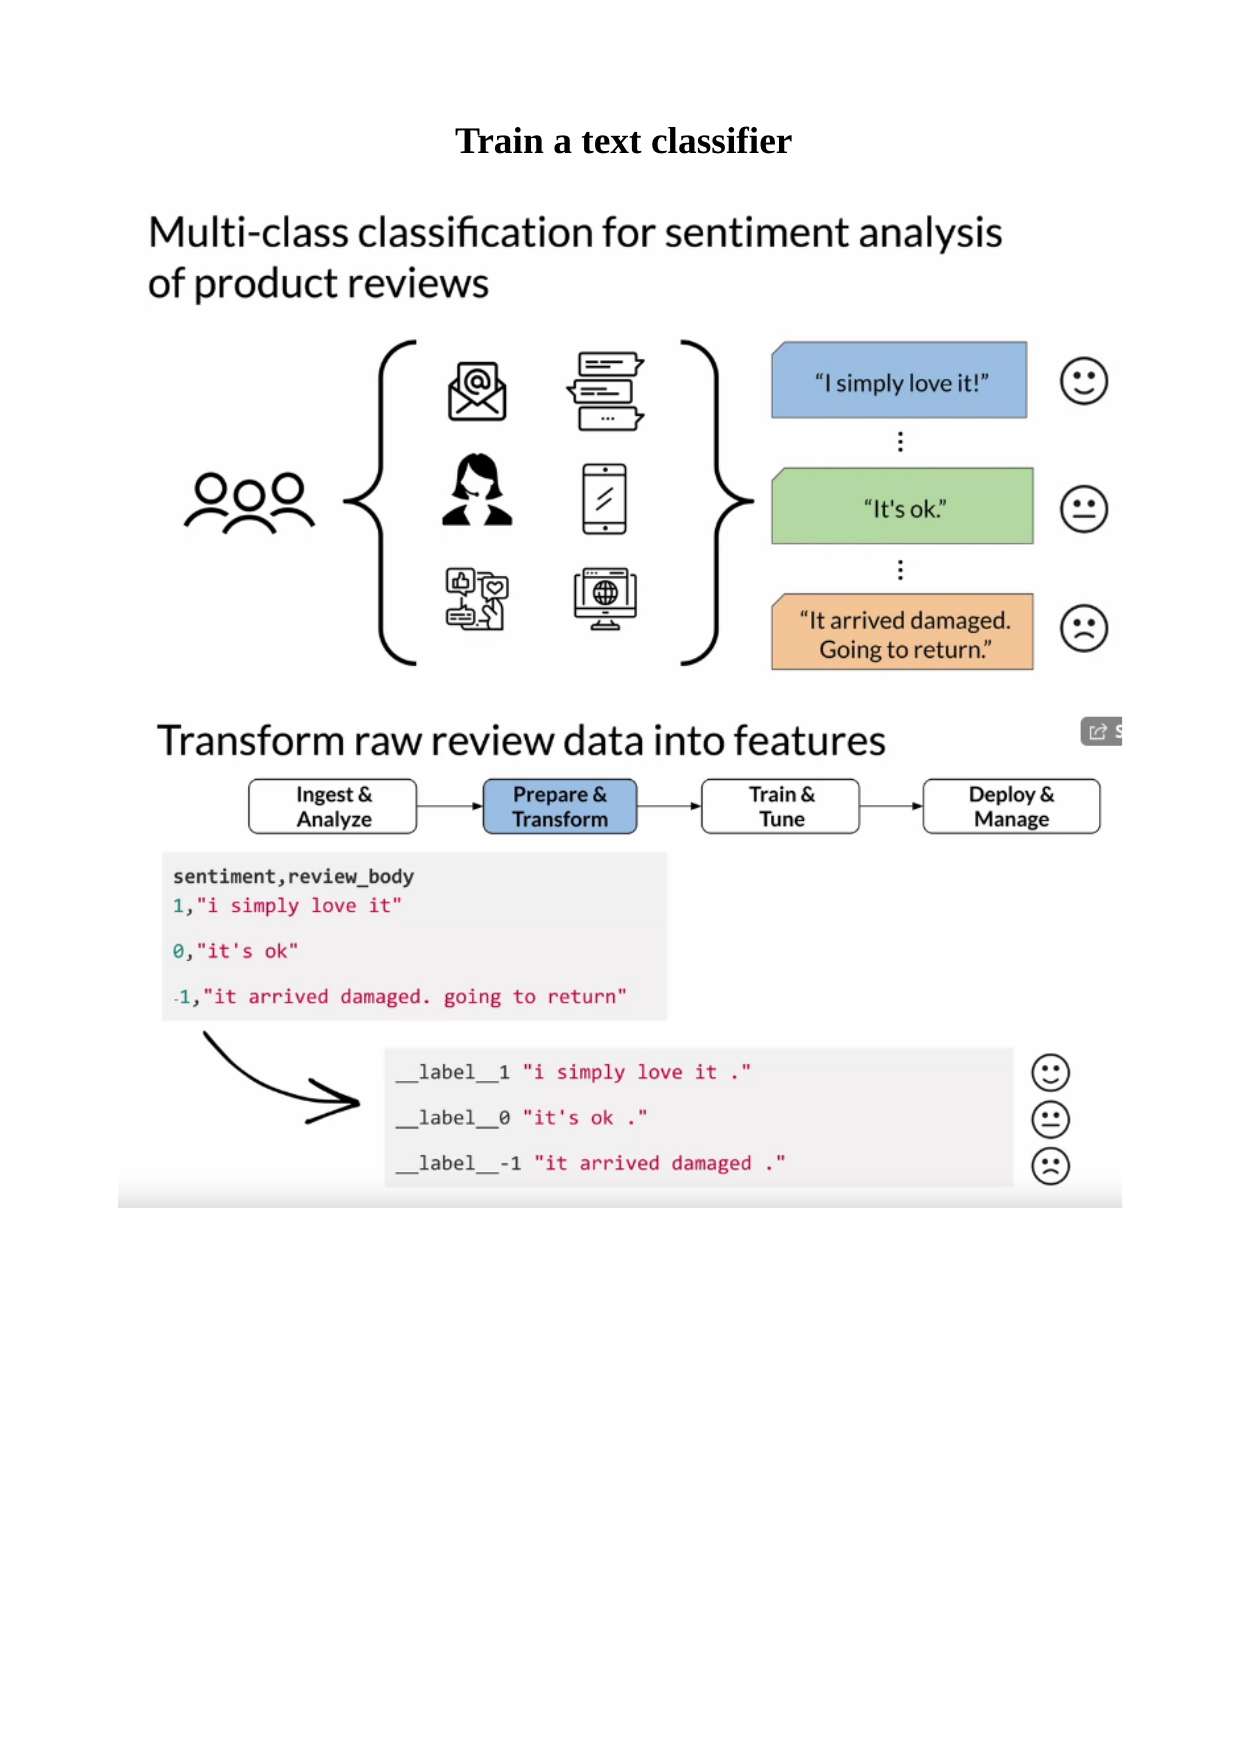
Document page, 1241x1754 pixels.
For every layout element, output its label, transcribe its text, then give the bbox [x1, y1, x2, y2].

subtitle Train a text classifier [118, 118, 1122, 161]
picture [118, 202, 1123, 686]
picture [118, 714, 1123, 1208]
